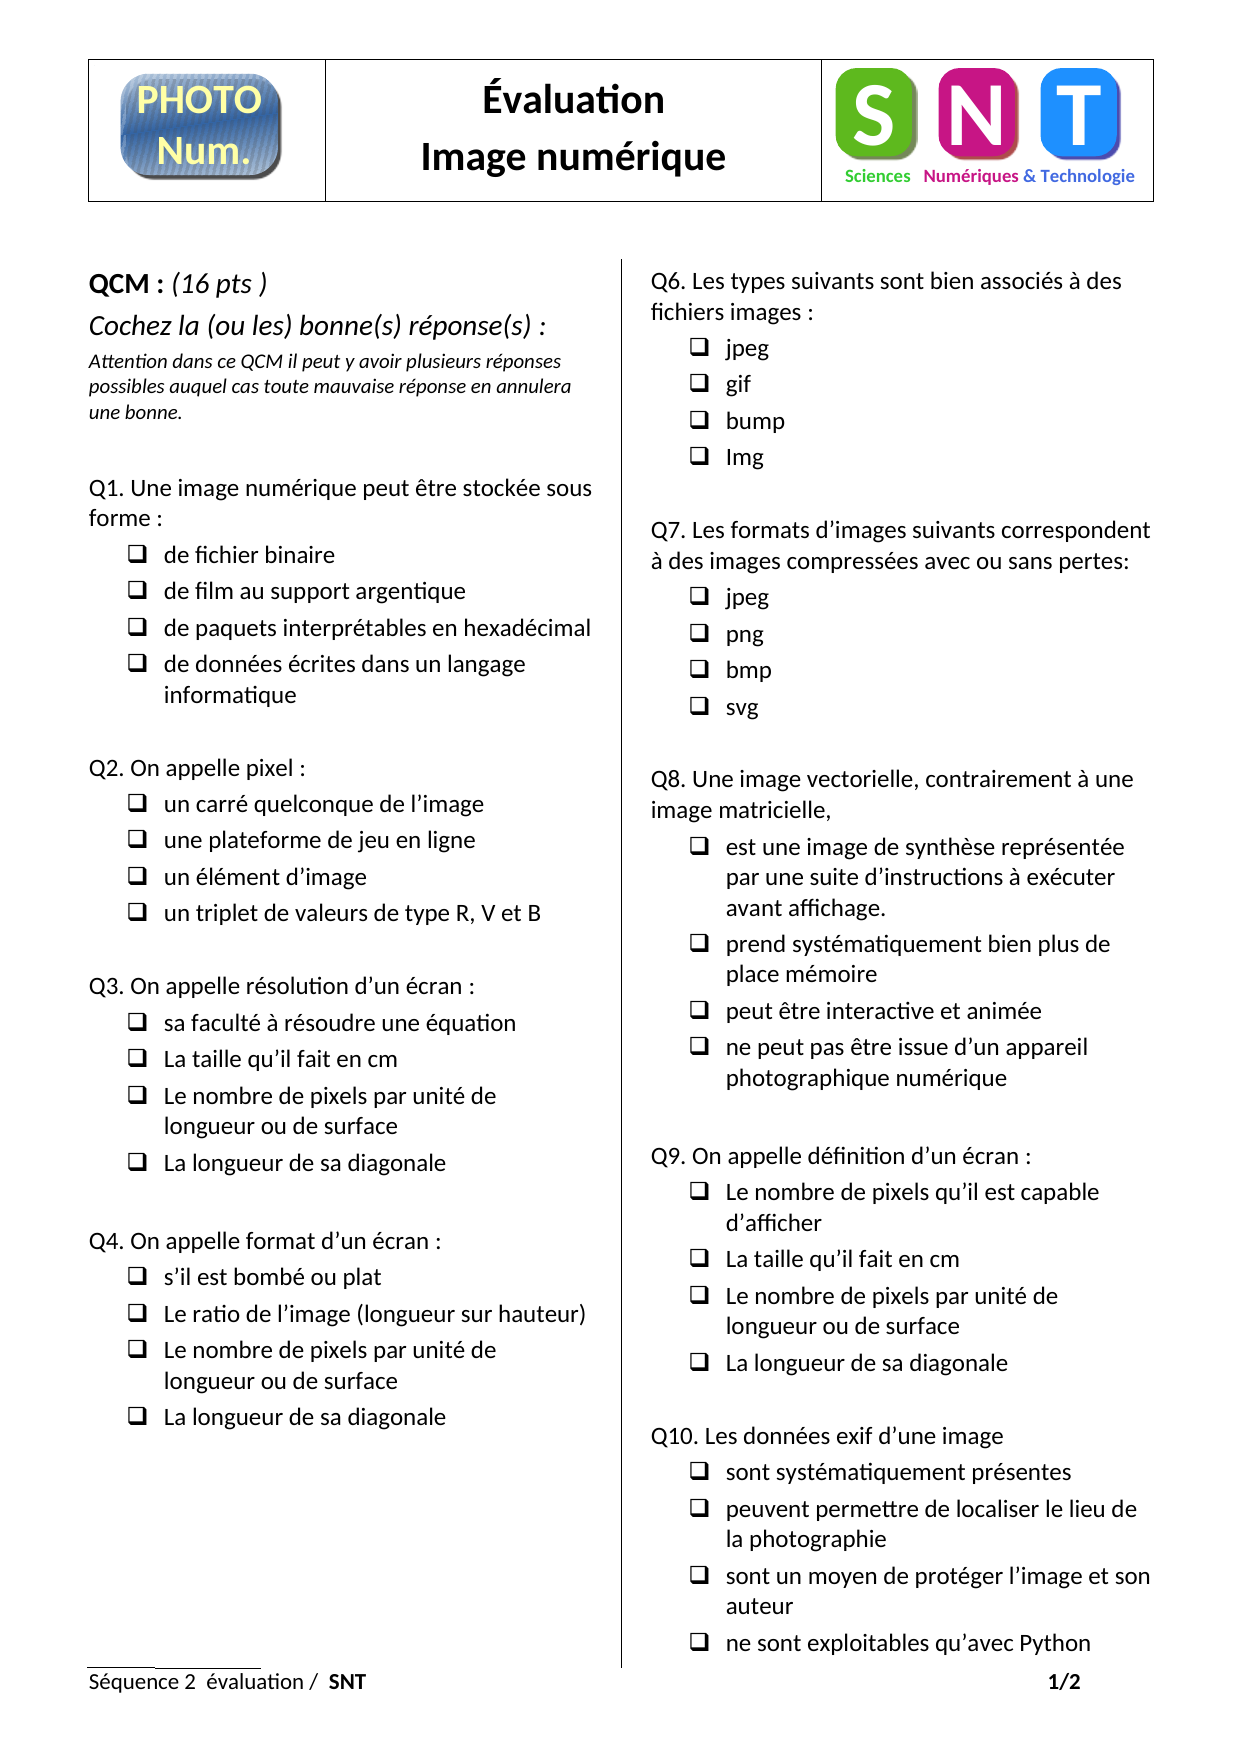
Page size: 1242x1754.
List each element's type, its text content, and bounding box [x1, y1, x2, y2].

subtitle prend systématiquement bien plus de place mémoire [688, 928, 1153, 989]
subtitle Q7. Les formats d’images suivants correspondent à des images compressées avec ou sans pertes: [651, 514, 1156, 575]
subtitle un carré quelconque de l’image [126, 788, 592, 819]
subtitle un élément d’image [126, 861, 592, 892]
subtitle Le nombre de pixels par unité de longueur ou de surface [126, 1080, 592, 1141]
subtitle Le nombre de pixels par unité de longueur ou de surface [688, 1280, 1153, 1341]
subtitle Q2. On appelle pixel : [89, 752, 594, 782]
subtitle Le nombre de pixels par unité de longueur ou de surface [126, 1334, 592, 1395]
subtitle La longueur de sa diagonale [688, 1347, 1153, 1377]
subtitle ne sont exploitables qu’avec Python [688, 1627, 1153, 1657]
subtitle Q10. Les données exif d’une image [651, 1420, 1156, 1450]
subtitle La longueur de sa diagonale [126, 1401, 592, 1432]
subtitle Img [688, 441, 1153, 472]
subtitle de film au support argentique [126, 575, 592, 606]
subtitle de fichier binaire [126, 539, 592, 569]
subtitle La taille qu’il fait en cm [126, 1043, 592, 1074]
subtitle bump [688, 405, 1153, 436]
subtitle svg [688, 691, 1153, 721]
subtitle sont systématiquement présentes [688, 1456, 1153, 1487]
subtitle sont un moyen de protéger l’image et son auteur [688, 1560, 1153, 1621]
subtitle de paquets interprétables en hexadécimal [126, 612, 592, 642]
subtitle gif [688, 368, 1153, 399]
subtitle est une image de synthèse représentée par une suite d’instructions à exécuter avant affichage. [688, 831, 1153, 922]
subtitle Q4. On appelle format d’un écran : [89, 1225, 594, 1255]
subtitle QCM : (16 pts ) [89, 265, 594, 301]
subtitle un triplet de valeurs de type R, V et B [126, 898, 592, 928]
subtitle peut être interactive et animée [688, 995, 1153, 1026]
subtitle peuvent permettre de localiser le lieu de la photographie [688, 1493, 1153, 1554]
subtitle Q1. Une image numérique peut être stockée sous forme : [89, 472, 594, 533]
subtitle Attention dans ce QCM il peut y avoir plusieurs réponses possibles auquel cas toute mauvaise réponse en annulera une bonne. [89, 348, 594, 424]
subtitle jpeg [688, 332, 1153, 363]
subtitle Le nombre de pixels qu’il est capable d’afficher [688, 1177, 1153, 1238]
subtitle ne peut pas être issue d’un appareil photographique numérique [688, 1032, 1153, 1093]
subtitle s’il est bombé ou plat [126, 1261, 592, 1292]
subtitle de données écrites dans un langage informatique [126, 648, 592, 709]
subtitle png [688, 618, 1153, 648]
subtitle Q9. On appelle définition d’un écran : [651, 1140, 1156, 1171]
subtitle La longueur de sa diagonale [126, 1147, 592, 1177]
subtitle Le ratio de l’image (longueur sur hauteur) [126, 1298, 592, 1328]
subtitle Q8. Une image vectorielle, contrairement à une image matricielle, [651, 764, 1156, 825]
subtitle sa faculté à résoudre une équation [126, 1007, 592, 1037]
subtitle bmp [688, 654, 1153, 685]
subtitle Q6. Les types suivants sont bien associés à des fichiers images : [651, 265, 1156, 326]
subtitle jpeg [688, 581, 1153, 612]
subtitle Cochez la (ou les) bonne(s) réponse(s) : [89, 307, 594, 342]
subtitle une plateforme de jeu en ligne [126, 825, 592, 855]
subtitle Q3. On appelle résolution d’un écran : [89, 971, 594, 1001]
subtitle La taille qu’il fait en cm [688, 1243, 1153, 1274]
